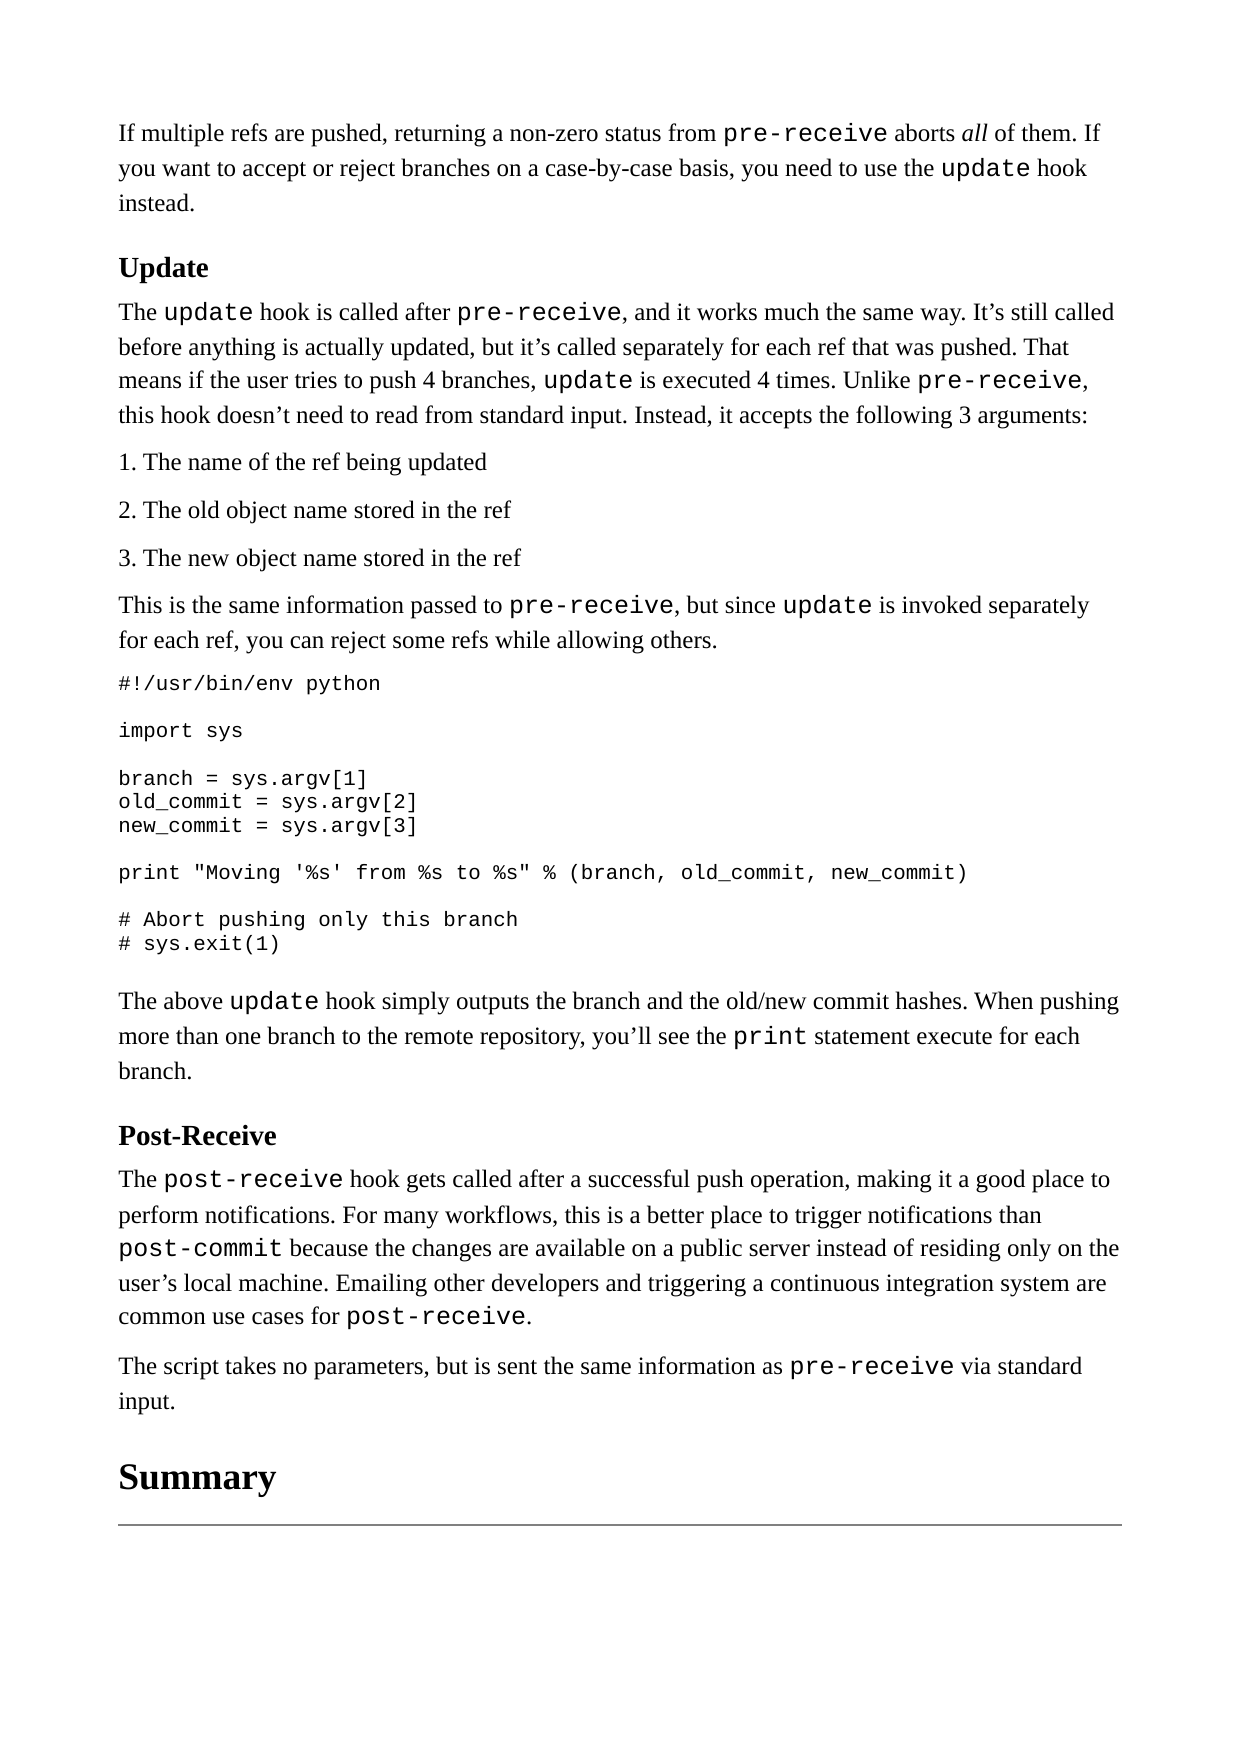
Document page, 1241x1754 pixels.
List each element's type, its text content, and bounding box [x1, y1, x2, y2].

text print "Moving '%s' from %s to %s" % (branch, old_commit, new_commit) [118, 862, 1122, 886]
text new_commit = sys.argv[3] [118, 815, 1122, 838]
text import sys [118, 720, 1122, 744]
text The update hook is called after pre-receive, and it works much the same way. It’s still called before anything is actually updated, but it’s called separately for each ref that was pushed. That means if the user tries to push 4 branches, update is executed 4 times. Unlike pre-receive, this hook doesn’t need to read from standard input. Instead, it accepts the following 3 arguments: [118, 297, 1122, 428]
text 3. The new object name stored in the ref [118, 543, 1122, 571]
text #!/usr/bin/env python [118, 673, 1122, 697]
text If multiple refs are pushed, returning a non-zero status from pre-receive aborts all of them. If you want to accept or reject branches on a case-by-case basis, you need to use the update hook instead. [118, 118, 1122, 217]
subtitle Post-Receive [118, 1118, 1122, 1152]
text The above update hook simply outputs the branch and the old/new commit hashes. When pushing more than one branch to the remote repository, you’ll see the print statement execute for each branch. [118, 986, 1122, 1085]
subtitle Update [118, 251, 1122, 284]
text old_commit = sys.argv[2] [118, 791, 1122, 815]
text branch = sys.argv[1] [118, 767, 1122, 791]
text # Abort pushing only this branch [118, 909, 1122, 933]
text # sys.exit(1) [118, 933, 1122, 957]
subtitle Summary [118, 1454, 1122, 1497]
text The post-receive hook gets called after a successful push operation, making it a good place to perform notifications. For many workflows, this is a better place to trigger notifications than post-commit because the changes are available on a public server instead of residing only on the user’s local machine. Emailing other developers and triggering a continuous integration system are common use cases for post-receive. [118, 1164, 1122, 1332]
text 2. The old object name stored in the ref [118, 495, 1122, 524]
text 1. The name of the ref being updated [118, 447, 1122, 476]
text This is the same information passed to pre-receive, but since update is invoked separately for each ref, you can reject some refs while allowing others. [118, 590, 1122, 654]
text The script takes no parameters, but is sent the same information as pre-receive via standard input. [118, 1351, 1122, 1415]
